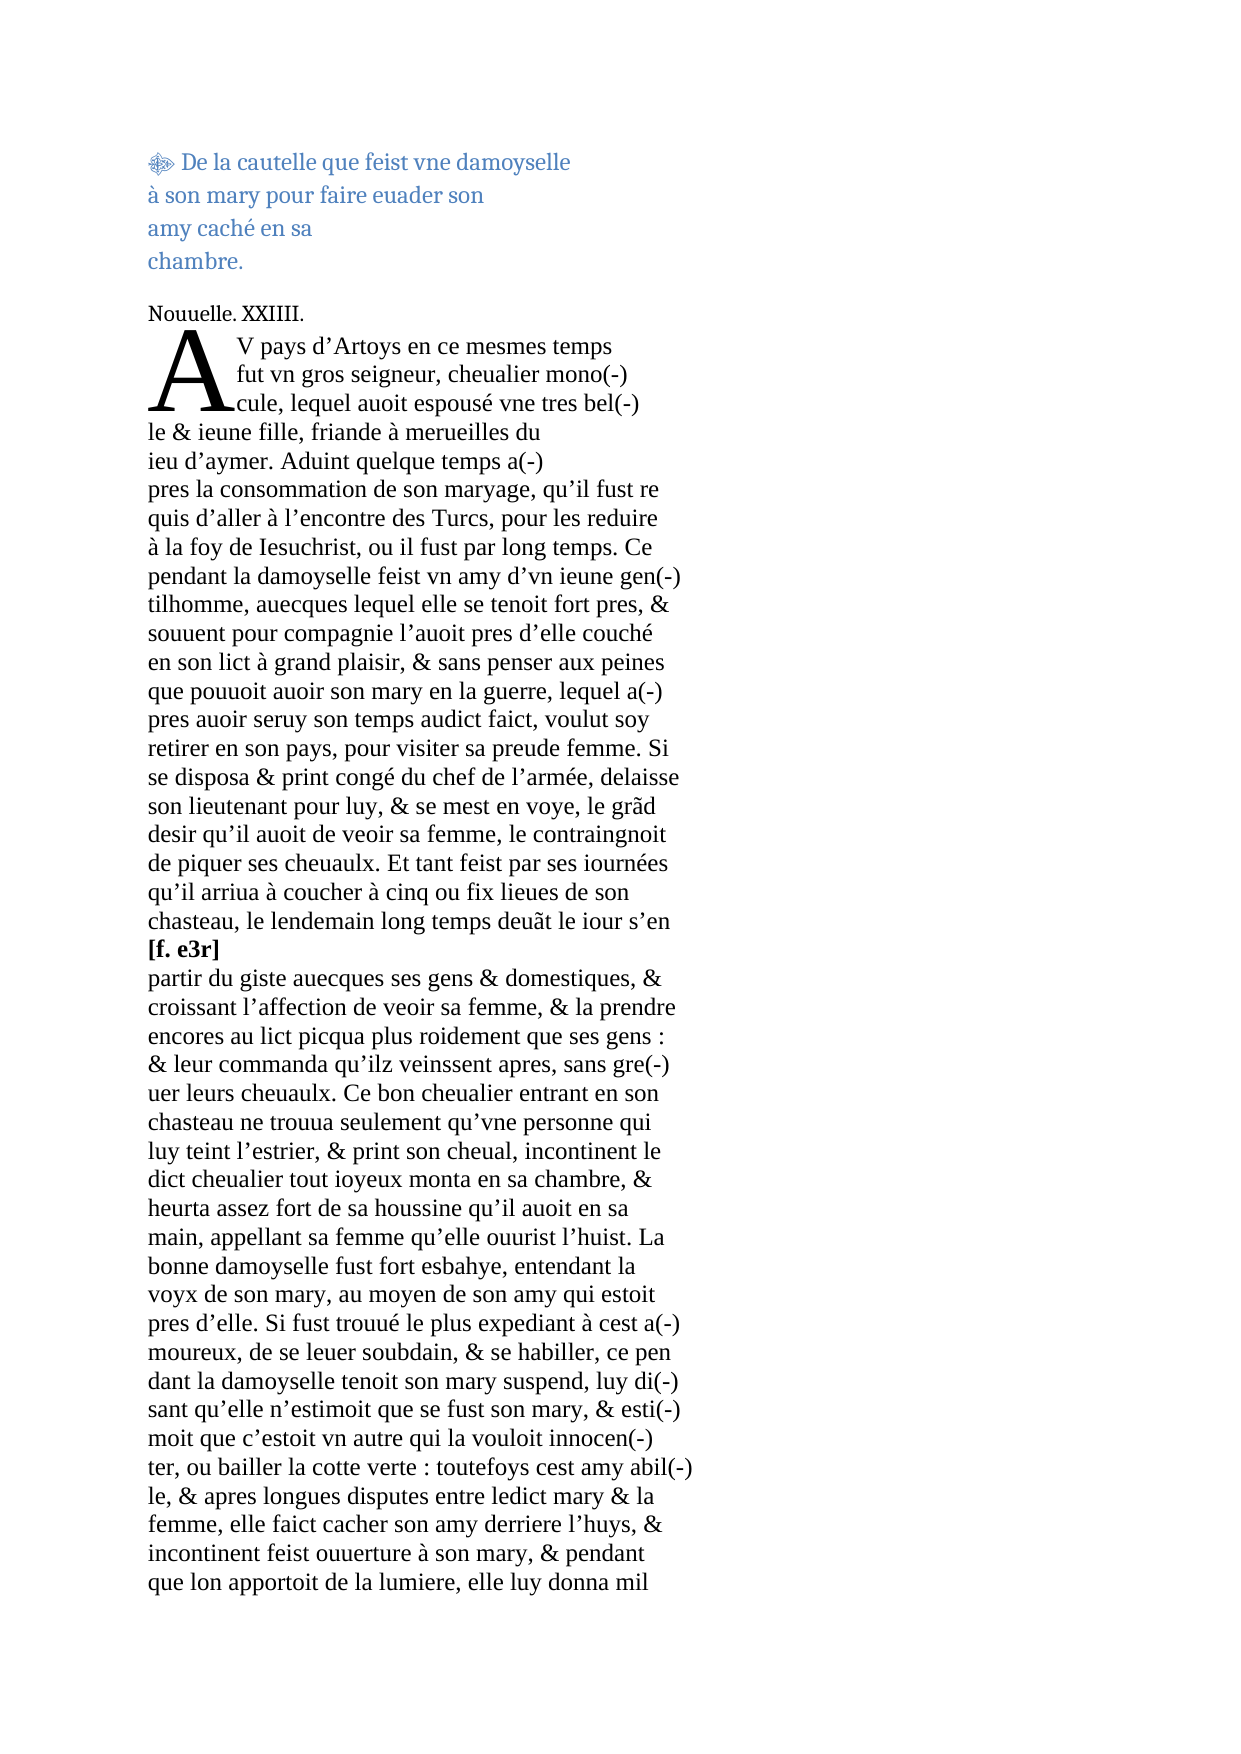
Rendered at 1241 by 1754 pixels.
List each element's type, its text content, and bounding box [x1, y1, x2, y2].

subtitle Nouuelle. XXIIII. [148, 301, 1093, 327]
subtitle ❧ De la cautelle que feist vne damoyselle à son mary pour faire euader son amy caché en sa chambre. [148, 148, 1093, 275]
text AV pays d’Artoys en ce mesmes temps fut vn gros seigneur, cheualier mono(-) cule, lequel auoit espousé vne tres bel(-) le & ieune fille, friande à merueilles du ieu d’aymer. Aduint quelque temps a(-) pres la consommation de son maryage, qu’il fust re quis d’aller à l’encontre des Turcs, pour les reduire à la foy de Iesuchrist, ou il fust par long temps. Ce pendant la damoyselle feist vn amy d’vn ieune gen(-) tilhomme, auecques lequel elle se tenoit fort pres, & souuent pour compagnie l’auoit pres d’elle couché en son lict à grand plaisir, & sans penser aux peines que pouuoit auoir son mary en la guerre, lequel a(-) pres auoir seruy son temps audict faict, voulut soy retirer en son pays, pour visiter sa preude femme. Si se disposa & print congé du chef de l’armée, delaisse son lieutenant pour luy, & se mest en voye, le grãd desir qu’il auoit de veoir sa femme, le contraingnoit de piquer ses cheuaulx. Et tant feist par ses iournées qu’il arriua à coucher à cinq ou fix lieues de son chasteau, le lendemain long temps deuãt le iour s’en [f. e3r] partir du giste auecques ses gens & domestiques, & croissant l’affection de veoir sa femme, & la prendre encores au lict picqua plus roidement que ses gens : & leur commanda qu’ilz veinssent apres, sans gre(-) uer leurs cheuaulx. Ce bon cheualier entrant en son chasteau ne trouua seulement qu’vne personne qui luy teint l’estrier, & print son cheual, incontinent le dict cheualier tout ioyeux monta en sa chambre, & heurta assez fort de sa houssine qu’il auoit en sa main, appellant sa femme qu’elle ouurist l’huist. La bonne damoyselle fust fort esbahye, entendant la voyx de son mary, au moyen de son amy qui estoit pres d’elle. Si fust trouué le plus expediant à cest a(-) moureux, de se leuer soubdain, & se habiller, ce pen dant la damoyselle tenoit son mary suspend, luy di(-) sant qu’elle n’estimoit que se fust son mary, & esti(-) moit que c’estoit vn autre qui la vouloit innocen(-) ter, ou bailler la cotte verte : toutefoys cest amy abil(-) le, & apres longues disputes entre ledict mary & la femme, elle faict cacher son amy derriere l’huys, & incontinent feist ouuerture à son mary, & pendant que lon apportoit de la lumiere, elle luy donna mil [148, 331, 1093, 1596]
